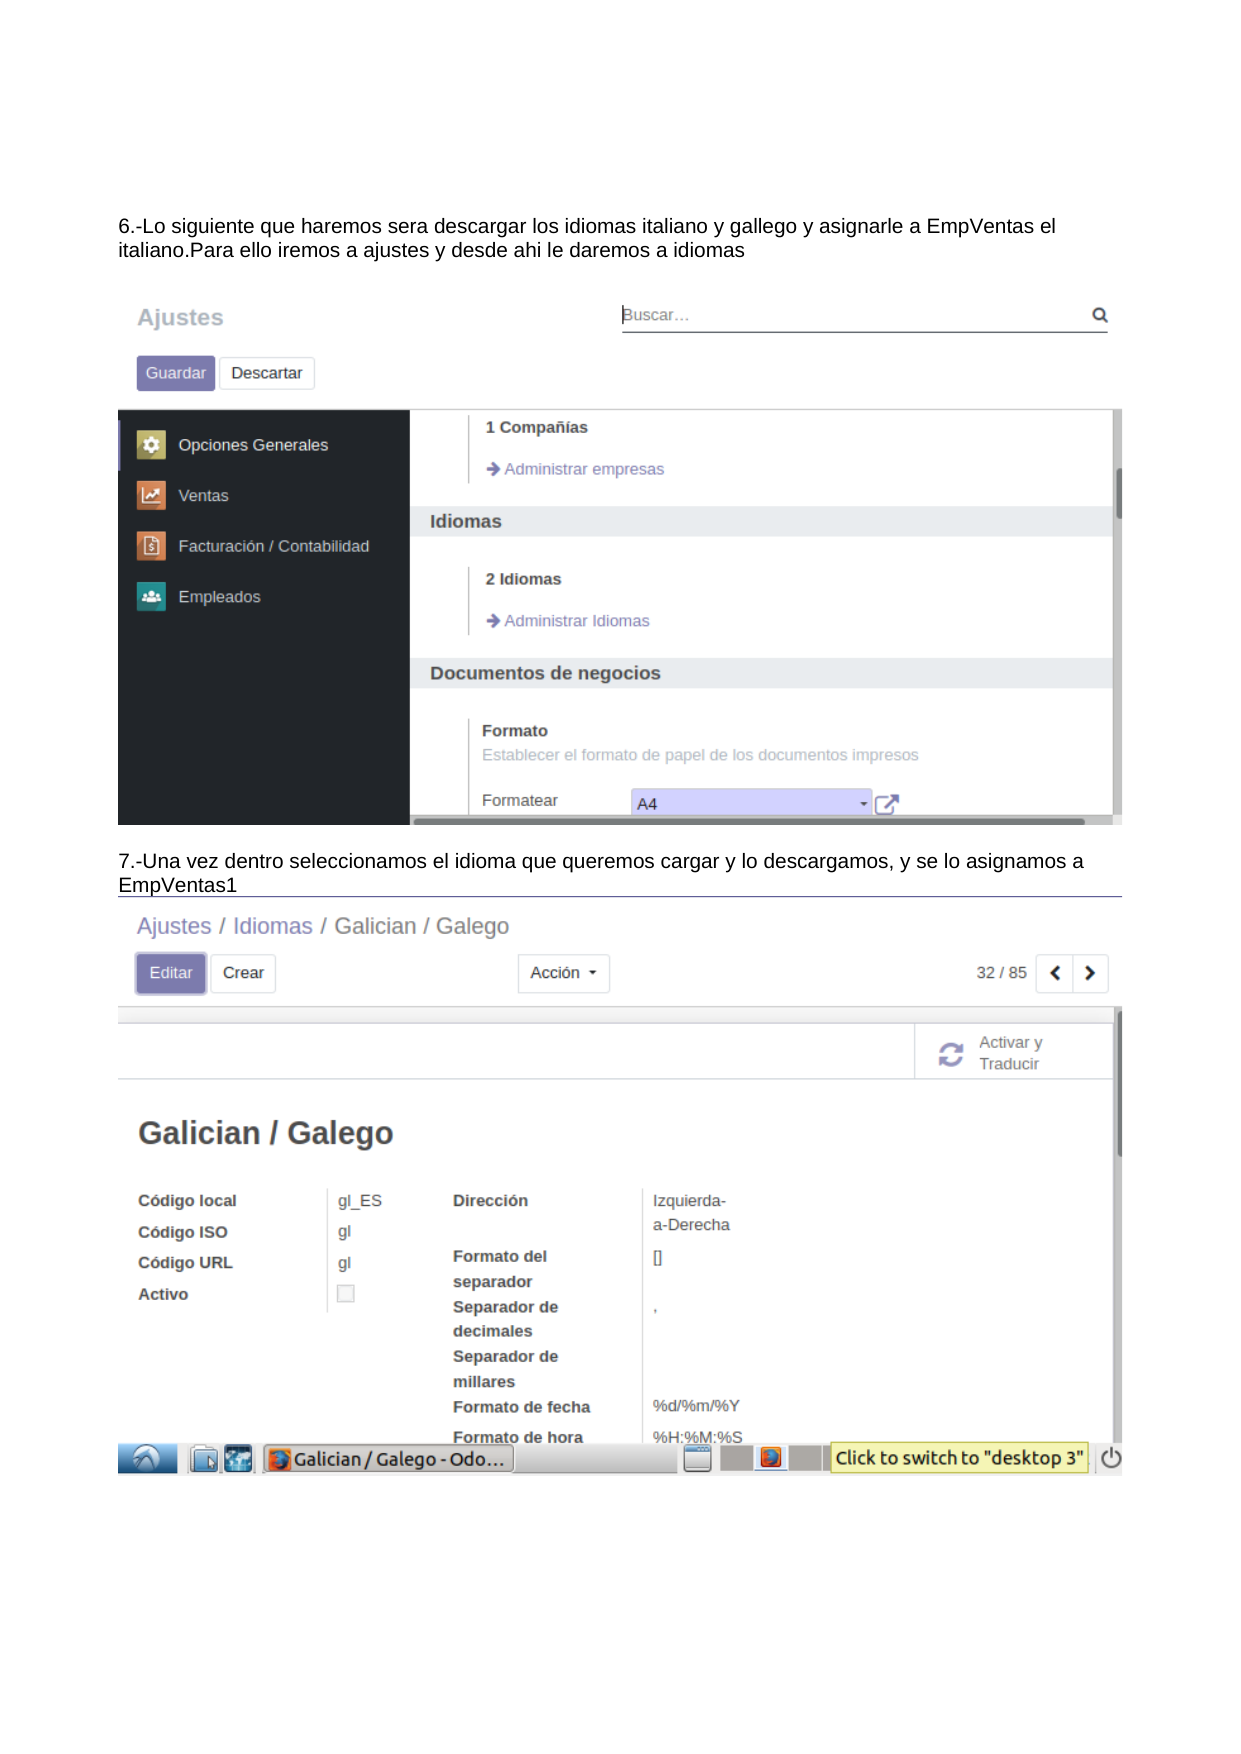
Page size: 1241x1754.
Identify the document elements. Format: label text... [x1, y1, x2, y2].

picture [118, 896, 1123, 1476]
text 6.-Lo siguiente que haremos sera descargar los idiomas italiano y gallego y asignarle a EmpVentas el italiano.Para ello iremos a ajustes y desde ahi le daremos a idiomas [118, 214, 1122, 262]
picture [118, 285, 1123, 825]
text 7.-Una vez dentro seleccionamos el idioma que queremos cargar y lo descargamos, y se lo asignamos a EmpVentas1 [118, 849, 1122, 896]
